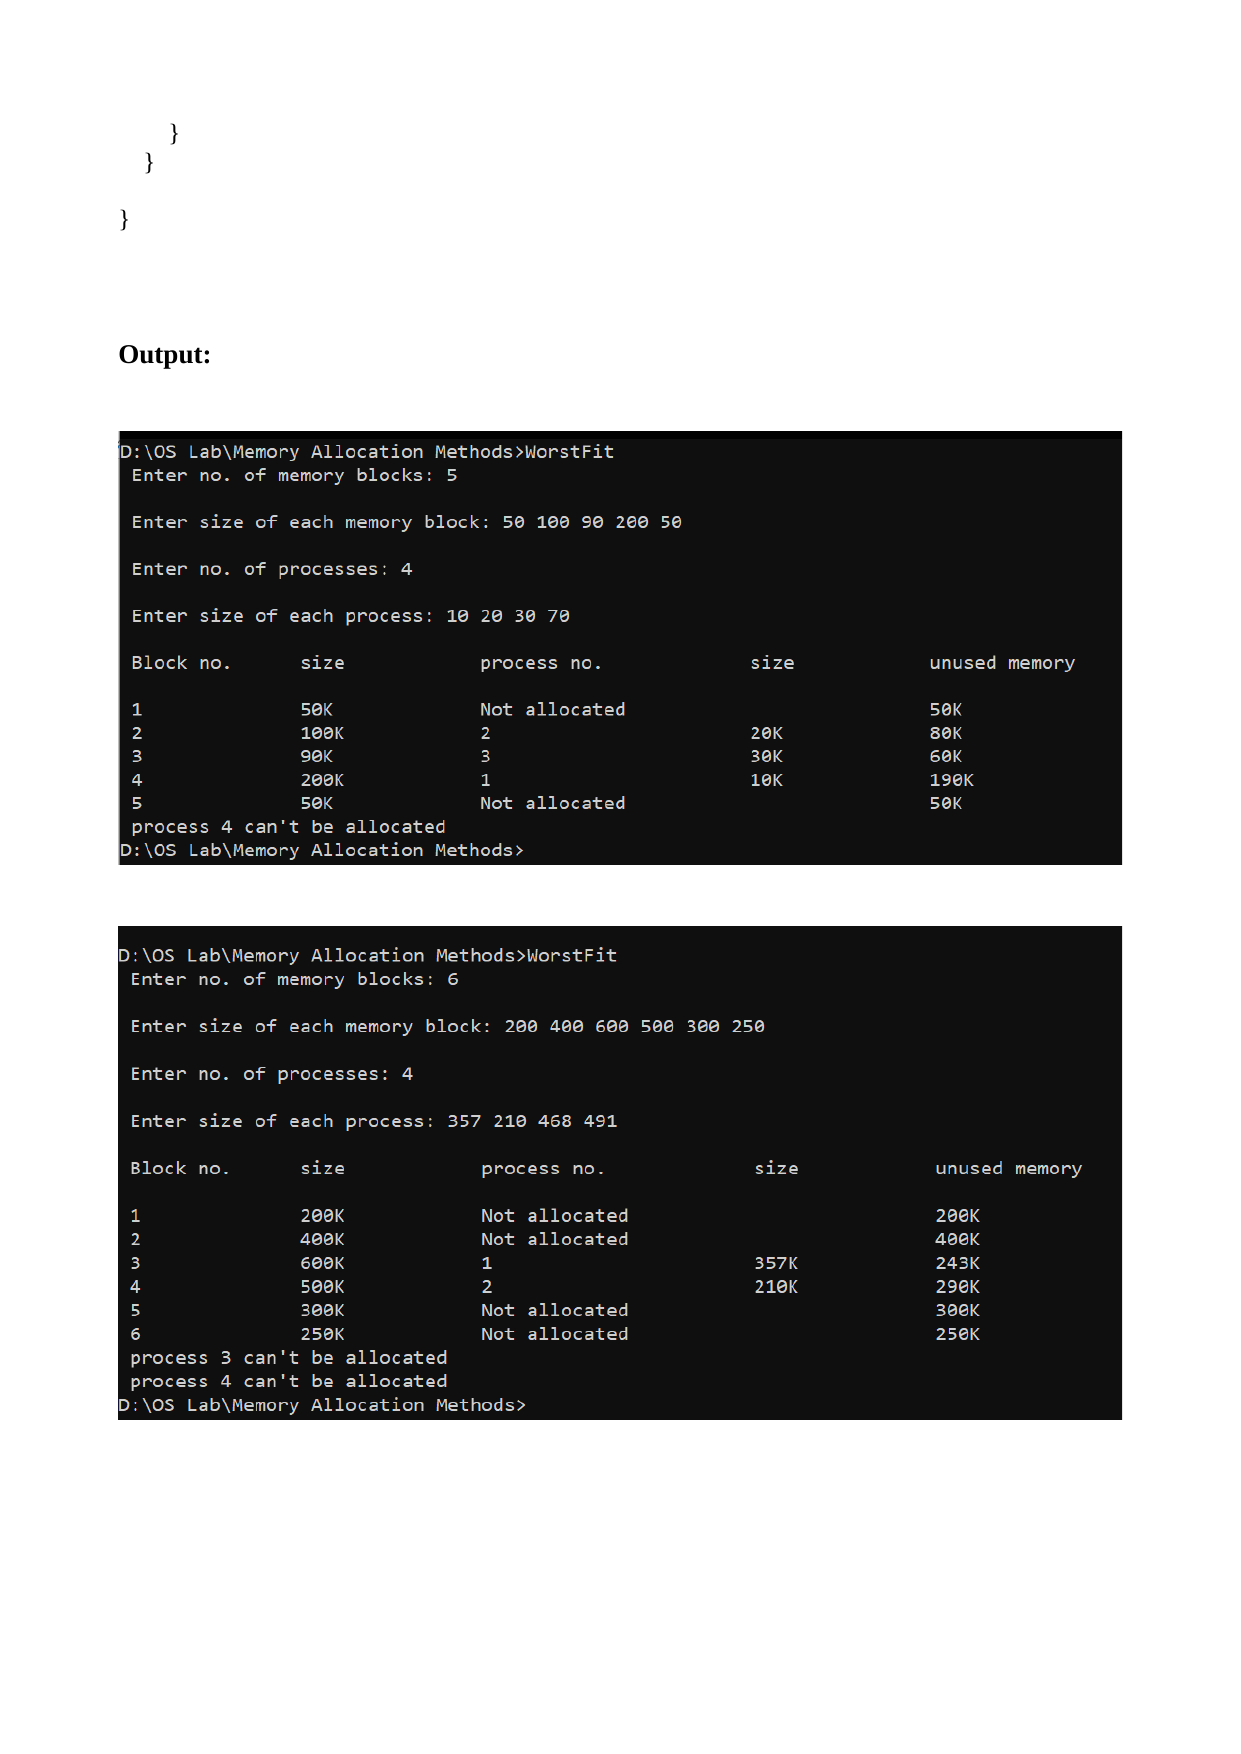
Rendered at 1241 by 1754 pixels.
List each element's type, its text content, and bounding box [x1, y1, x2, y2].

text Output: [118, 338, 1122, 369]
picture [118, 926, 1123, 1420]
picture [118, 431, 1123, 865]
text } } } [118, 118, 1122, 264]
